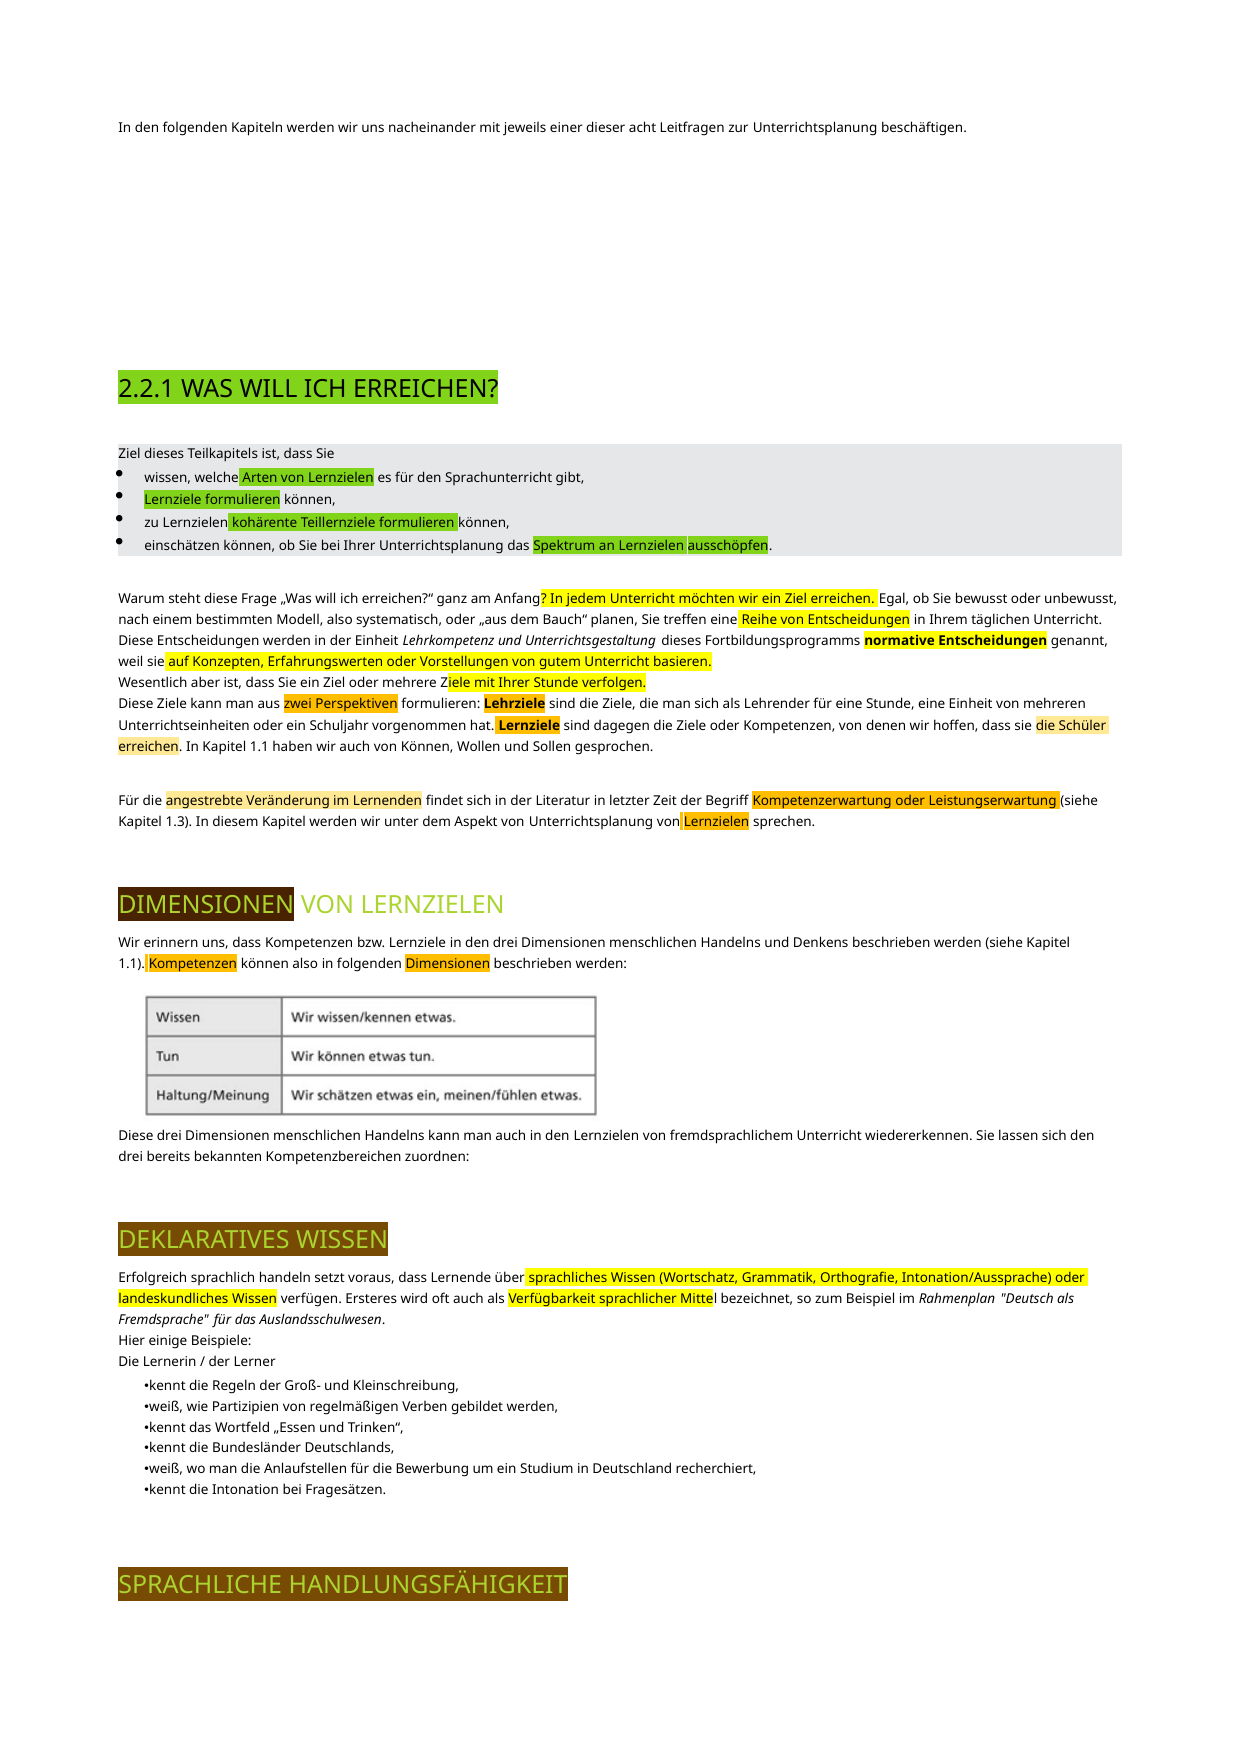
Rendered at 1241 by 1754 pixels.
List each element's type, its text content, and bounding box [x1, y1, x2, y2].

picture [131, 987, 610, 1124]
list kennt das Wortfeld „Essen und Trinken“, [118, 1415, 1122, 1436]
text In den folgenden Kapiteln werden wir uns nacheinander mit jeweils einer dieser acht Leitfragen zur Unterrichtsplanung beschäftigen. [118, 118, 1122, 137]
list kennt die Regeln der Groß- und Kleinschreibung, [118, 1373, 1122, 1394]
list zu Lernzielen kohärente Teillernziele formulieren können, [118, 510, 1122, 533]
subtitle SPRACHLICHE HANDLUNGSFÄHIGKEIT [118, 1567, 1122, 1601]
text Diese Ziele kann man aus zwei Perspektiven formulieren: Lehrziele sind die Ziele, die man sich als Lehrender für eine Stunde, eine Einheit von mehreren Unterrichtseinheiten oder ein Schuljahr vorgenommen hat. Lernziele sind dagegen die Ziele oder Kompetenzen, von denen wir hoffen, dass sie die Schüler erreichen. In Kapitel 1.1 haben wir auch von Können, Wollen und Sollen gesprochen. [118, 694, 1122, 755]
text Ziel dieses Teilkapitels ist, dass Sie [118, 444, 1122, 462]
list weiß, wie Partizipien von regelmäßigen Verben gebildet werden, [118, 1394, 1122, 1415]
subtitle 2.2.1 WAS WILL ICH ERREICHEN? [118, 370, 1122, 404]
text Wir erinnern uns, dass Kompetenzen bzw. Lernziele in den drei Dimensionen menschlichen Handelns und Denkens beschrieben werden (siehe Kapitel 1.1). Kompetenzen können also in folgenden Dimensionen beschrieben werden: [118, 932, 1122, 972]
list wissen, welche Arten von Lernzielen es für den Sprachunterricht gibt, [118, 465, 1122, 487]
list einschätzen können, ob Sie bei Ihrer Unterrichtsplanung das Spektrum an Lernzielen ausschöpfen. [118, 533, 1122, 556]
text Diese drei Dimensionen menschlichen Handelns kann man auch in den Lernzielen von fremdsprachlichem Unterricht wiedererkennen. Sie lassen sich den drei bereits bekannten Kompetenzbereichen zuordnen: [118, 975, 1122, 1166]
text Warum steht diese Frage „Was will ich erreichen?“ ganz am Anfang? In jedem Unterricht möchten wir ein Ziel erreichen. Egal, ob Sie bewusst oder unbewusst, nach einem bestimmten Modell, also systematisch, oder „aus dem Bauch“ planen, Sie treffen eine Reihe von Entscheidungen in Ihrem täglichen Unterricht. Diese Entscheidungen werden in der Einheit Lehrkompetenz und Unterrichtsgestaltung dieses Fortbildungsprogramms normative Entscheidungen genannt, weil sie auf Konzepten, Erfahrungswerten oder Vorstellungen von gutem Unterricht basieren. [118, 589, 1122, 671]
list kennt die Bundesländer Deutschlands, [118, 1436, 1122, 1457]
text Wesentlich aber ist, dass Sie ein Ziel oder mehrere Ziele mit Ihrer Stunde verfolgen. [118, 673, 1122, 692]
list Lernziele formulieren können, [118, 487, 1122, 510]
text Für die angestrebte Veränderung im Lernenden findet sich in der Literatur in letzter Zeit der Begriff Kompetenzerwartung oder Leistungserwartung (siehe Kapitel 1.3). In diesem Kapitel werden wir unter dem Aspekt von Unterrichtsplanung von Lernzielen sprechen. [118, 791, 1122, 830]
text Hier einige Beispiele: [118, 1331, 1122, 1349]
subtitle DIMENSIONEN VON LERNZIELEN [118, 887, 1122, 921]
list kennt die Intonation bei Fragesätzen. [118, 1478, 1122, 1498]
subtitle DEKLARATIVES WISSEN [118, 1222, 1122, 1256]
list weiß, wo man die Anlaufstellen für die Bewerbung um ein Studium in Deutschland recherchiert, [118, 1457, 1122, 1478]
text Die Lernerin / der Lerner [118, 1352, 1122, 1371]
text Erfolgreich sprachlich handeln setzt voraus, dass Lernende über sprachliches Wissen (Wortschatz, Grammatik, Orthografie, Intonation/Aussprache) oder landeskundliches Wissen verfügen. Ersteres wird oft auch als Verfügbarkeit sprachlicher Mittel bezeichnet, so zum Beispiel im Rahmenplan "Deutsch als Fremdsprache" für das Auslandsschulwesen. [118, 1268, 1122, 1328]
